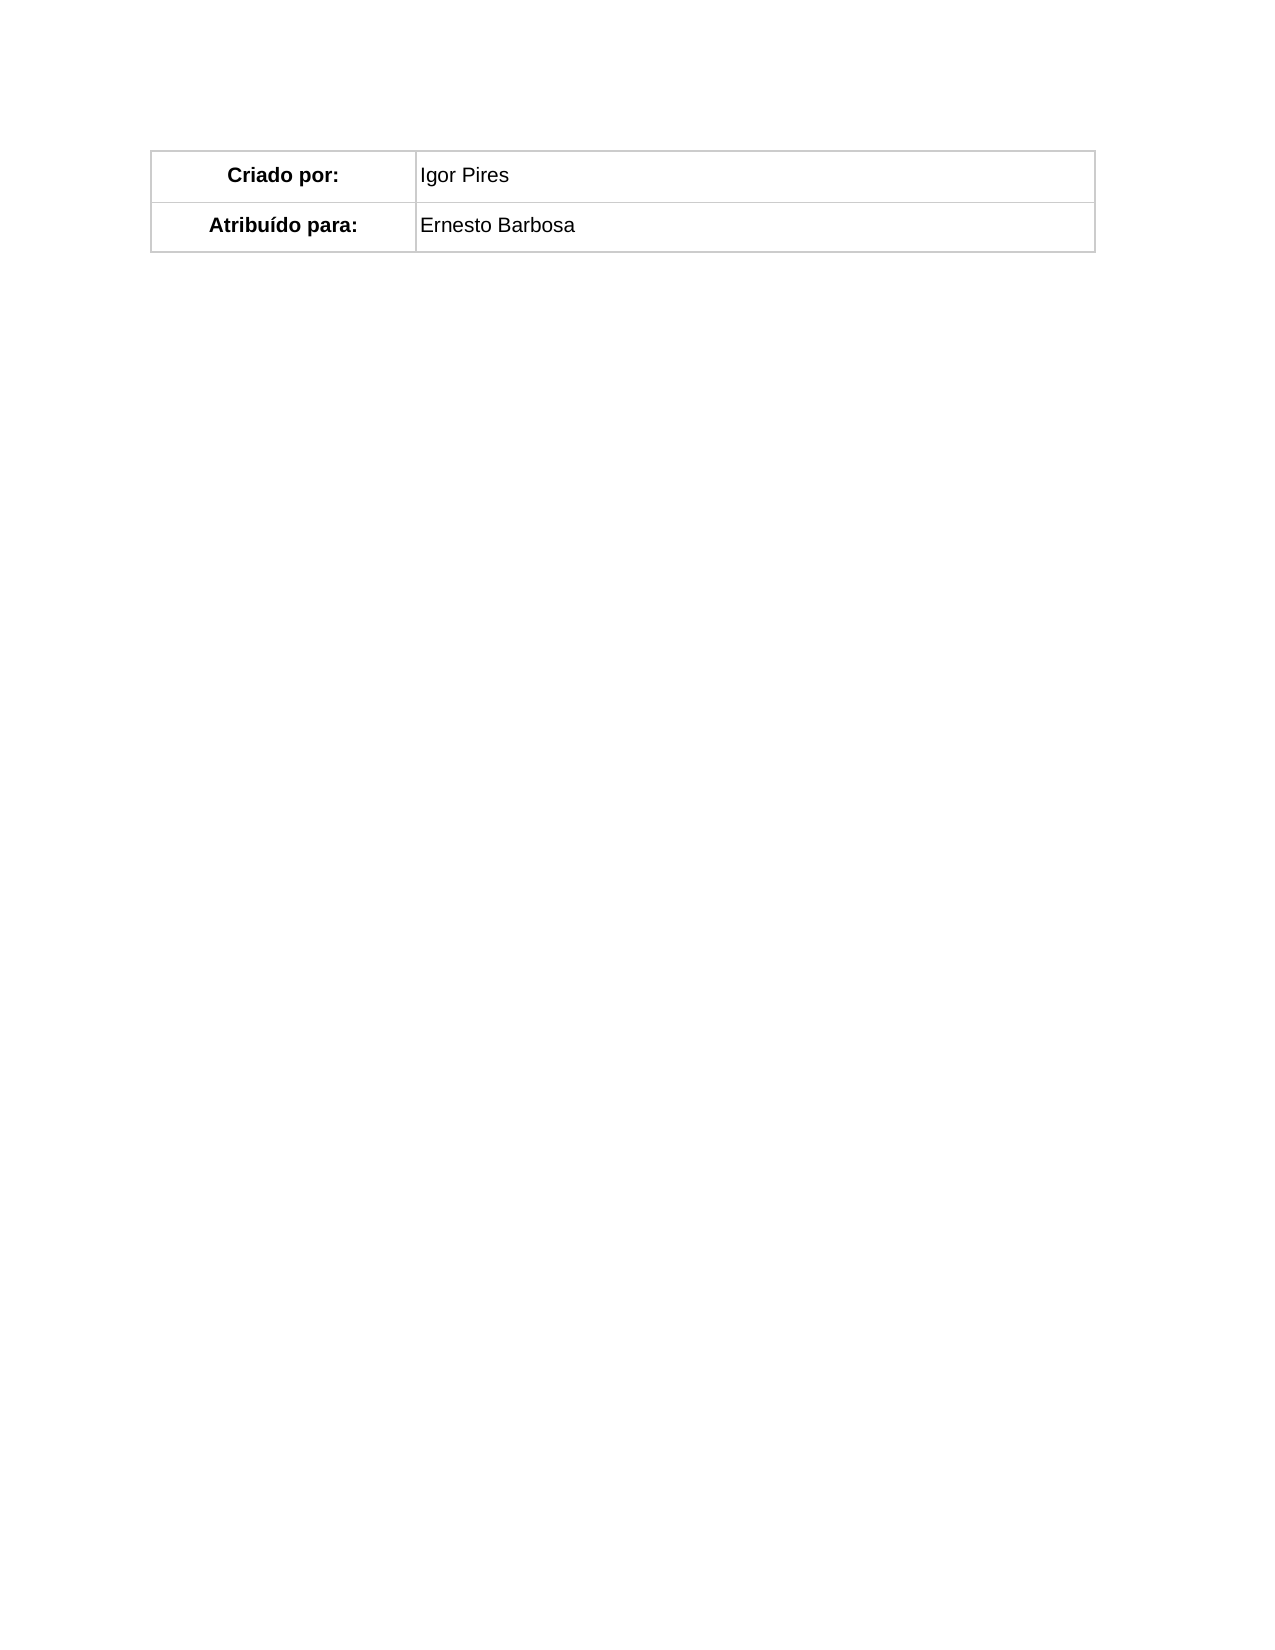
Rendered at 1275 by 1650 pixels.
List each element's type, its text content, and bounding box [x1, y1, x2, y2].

table_cell Ernesto Barbosa [417, 203, 1094, 251]
table_cell Atribuído para: [152, 203, 415, 251]
table_cell Igor Pires [417, 152, 1094, 202]
table_cell Criado por: [152, 152, 415, 202]
